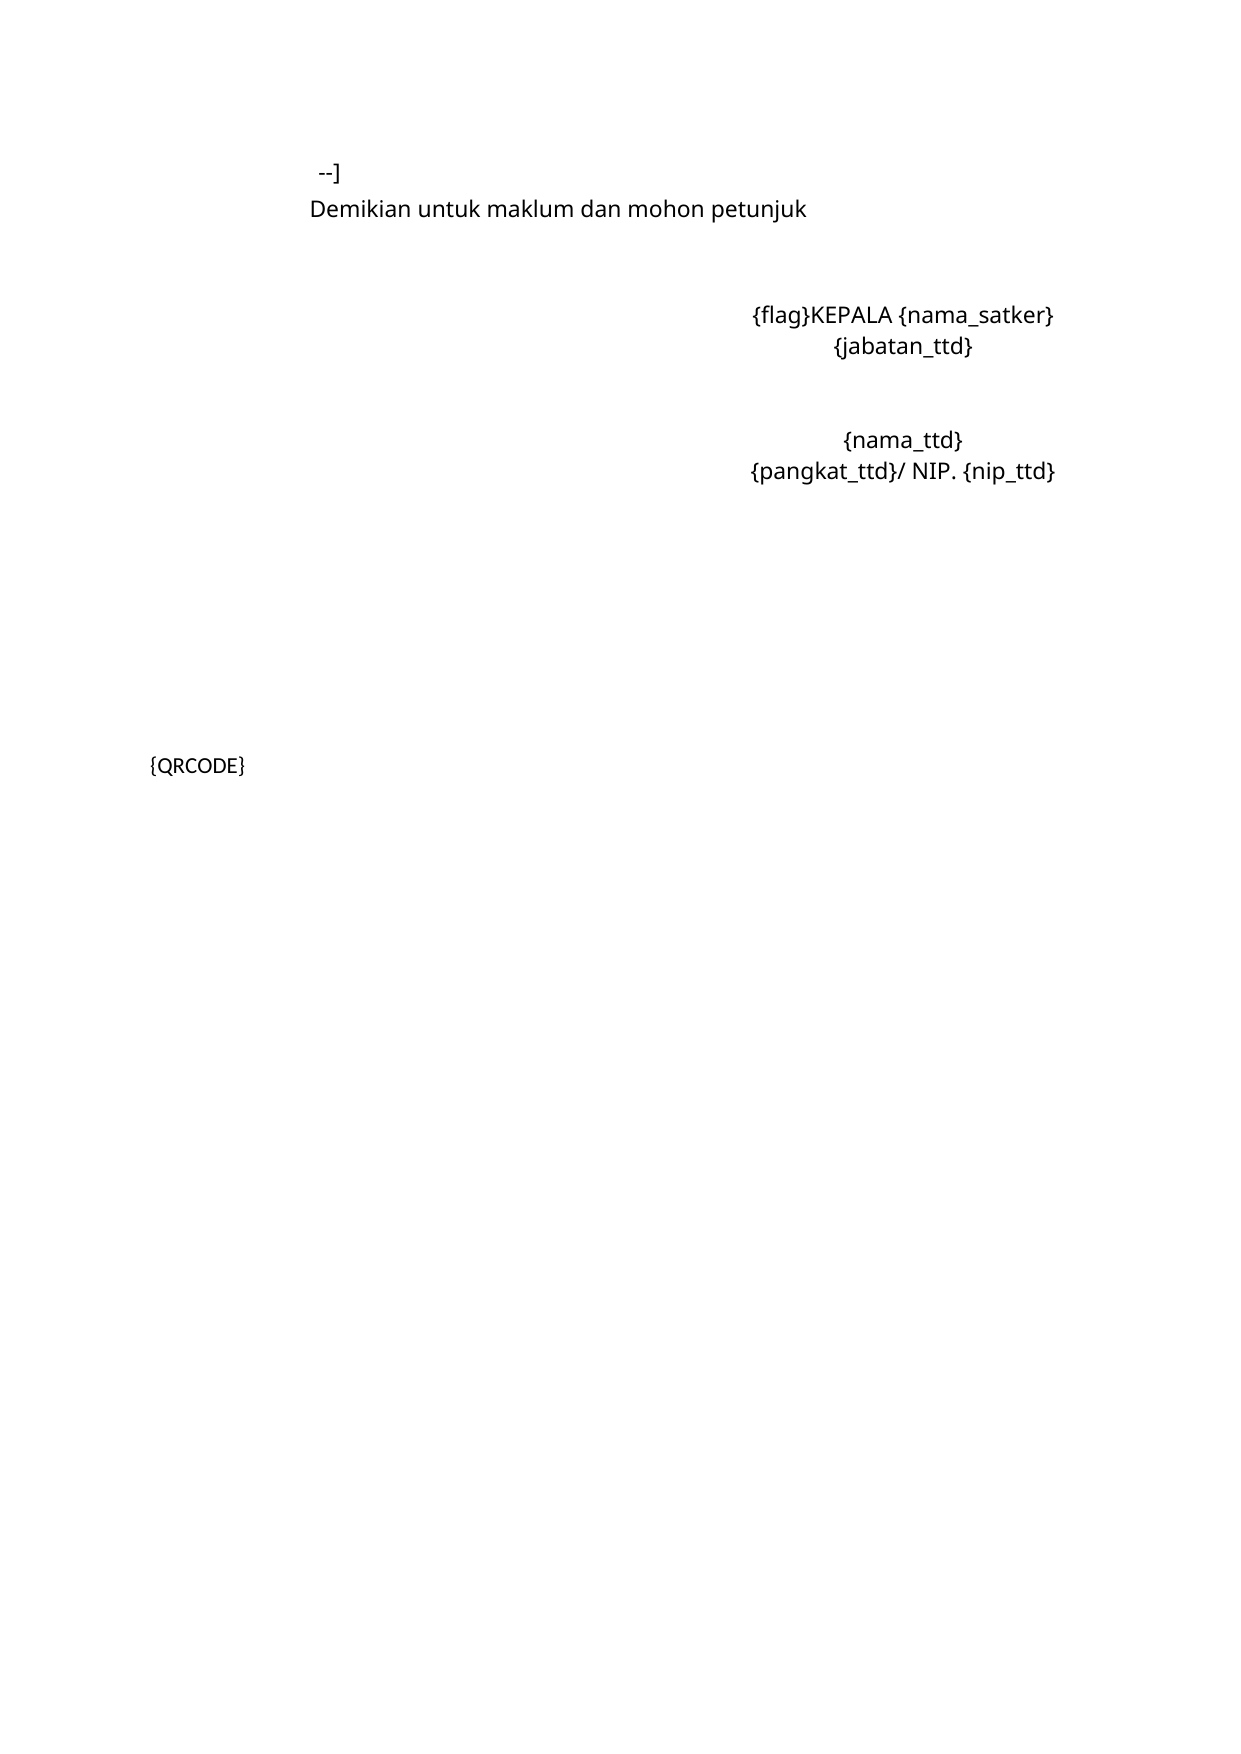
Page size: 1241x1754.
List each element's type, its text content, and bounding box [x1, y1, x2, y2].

text Demikian untuk maklum dan mohon petunjuk [309, 193, 1090, 224]
table_header {flag}KEPALA {nama_satker} [711, 299, 1095, 330]
table_cell [358, 150, 1093, 187]
table_cell {jabatan_ttd} [711, 330, 1095, 424]
table_cell --] [307, 150, 358, 187]
table_cell {nama_ttd} {pangkat_ttd}/ NIP. {nip_ttd} [711, 424, 1095, 486]
text {QRCODE} [150, 751, 1090, 779]
